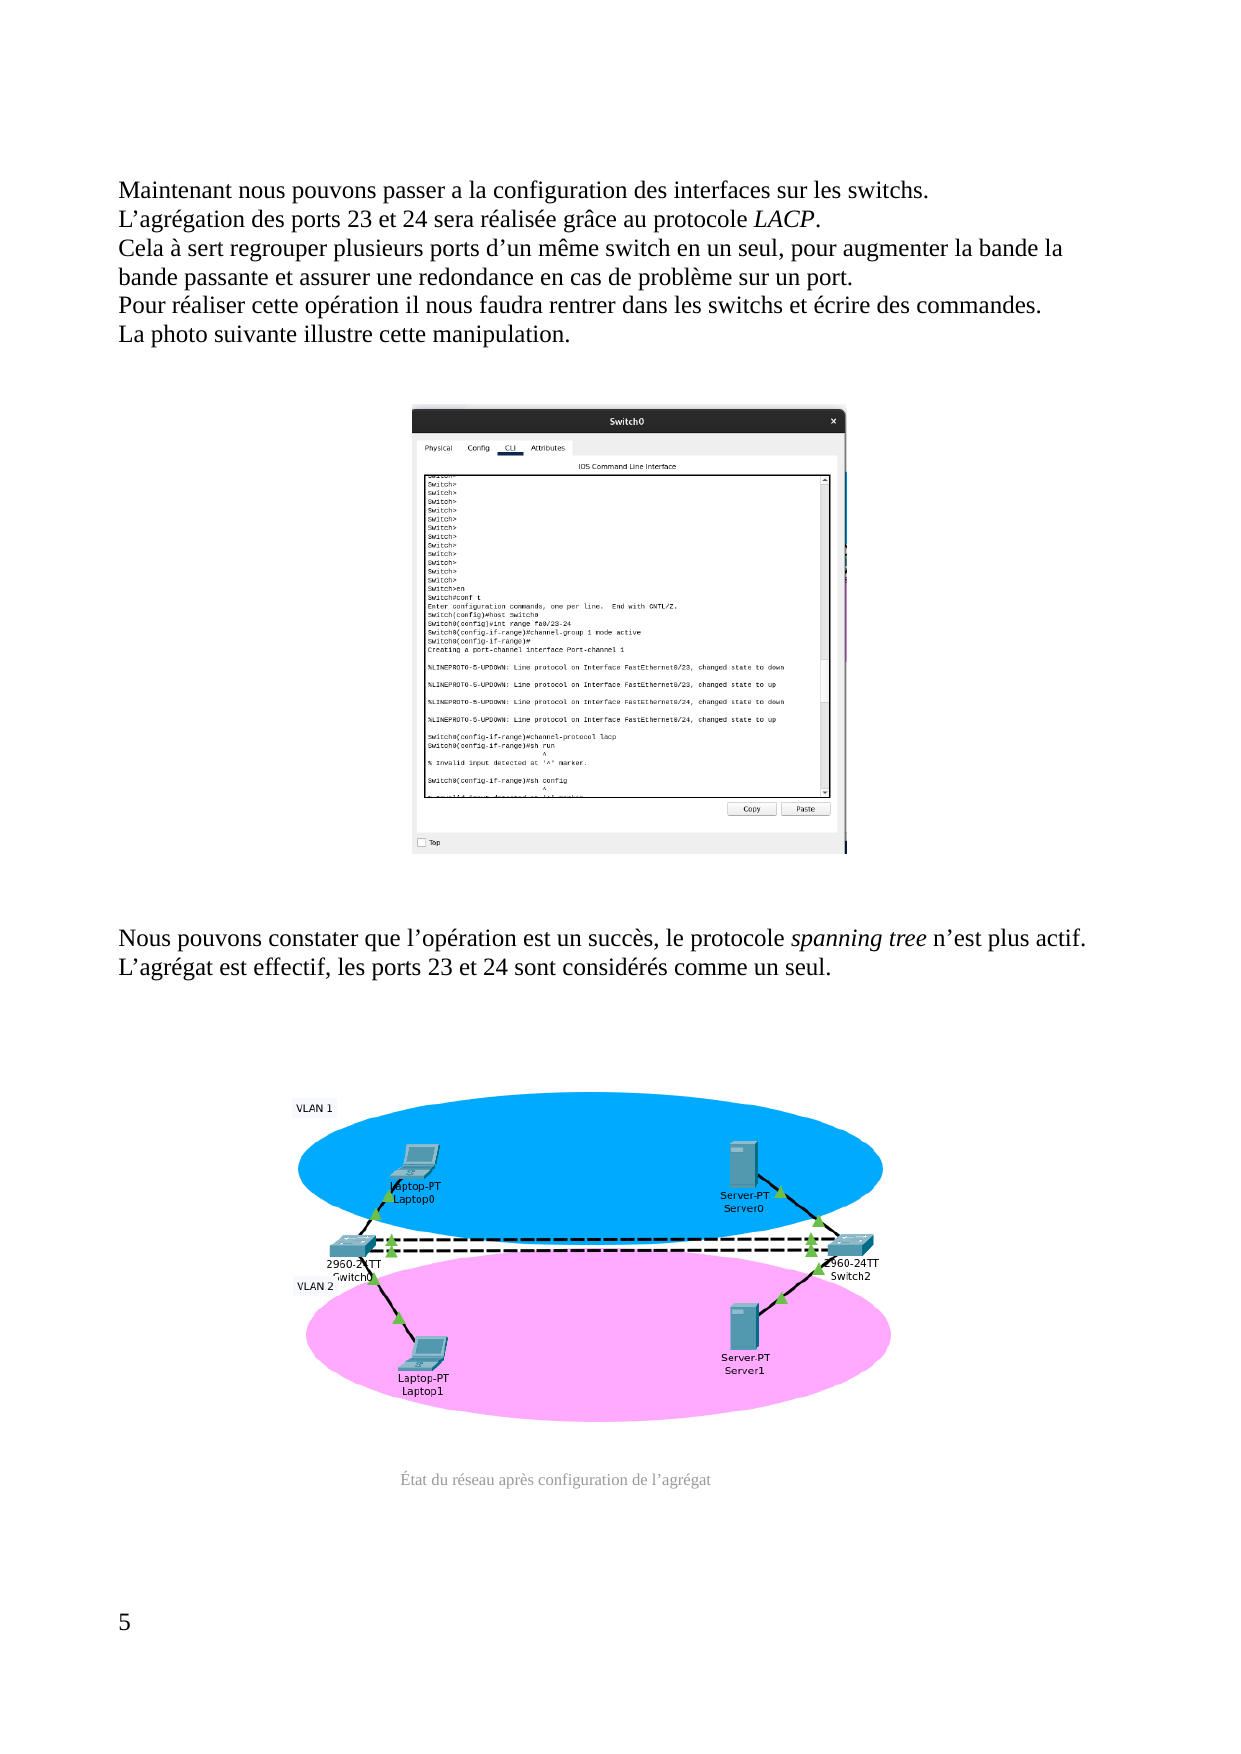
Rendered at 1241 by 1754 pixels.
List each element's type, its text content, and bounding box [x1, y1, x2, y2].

text L’agrégat est effectif, les ports 23 et 24 sont considérés comme un seul. [118, 952, 1122, 981]
text Pour réaliser cette opération il nous faudra rentrer dans les switchs et écrire des commandes. [118, 291, 1122, 319]
text Nous pouvons constater que l’opération est un succès, le protocole spanning tree n’est plus actif. [118, 923, 1122, 952]
text L’agrégation des ports 23 et 24 sera réalisée grâce au protocole LACP. [118, 204, 1122, 233]
text La photo suivante illustre cette manipulation. [118, 319, 1122, 348]
picture [263, 1035, 913, 1512]
text Cela à sert regrouper plusieurs ports d’un même switch en un seul, pour augmenter la bande la bande passante et assurer une redondance en cas de problème sur un port. [118, 233, 1122, 291]
picture [412, 404, 847, 854]
text Maintenant nous pouvons passer a la configuration des interfaces sur les switchs. [118, 176, 1122, 204]
